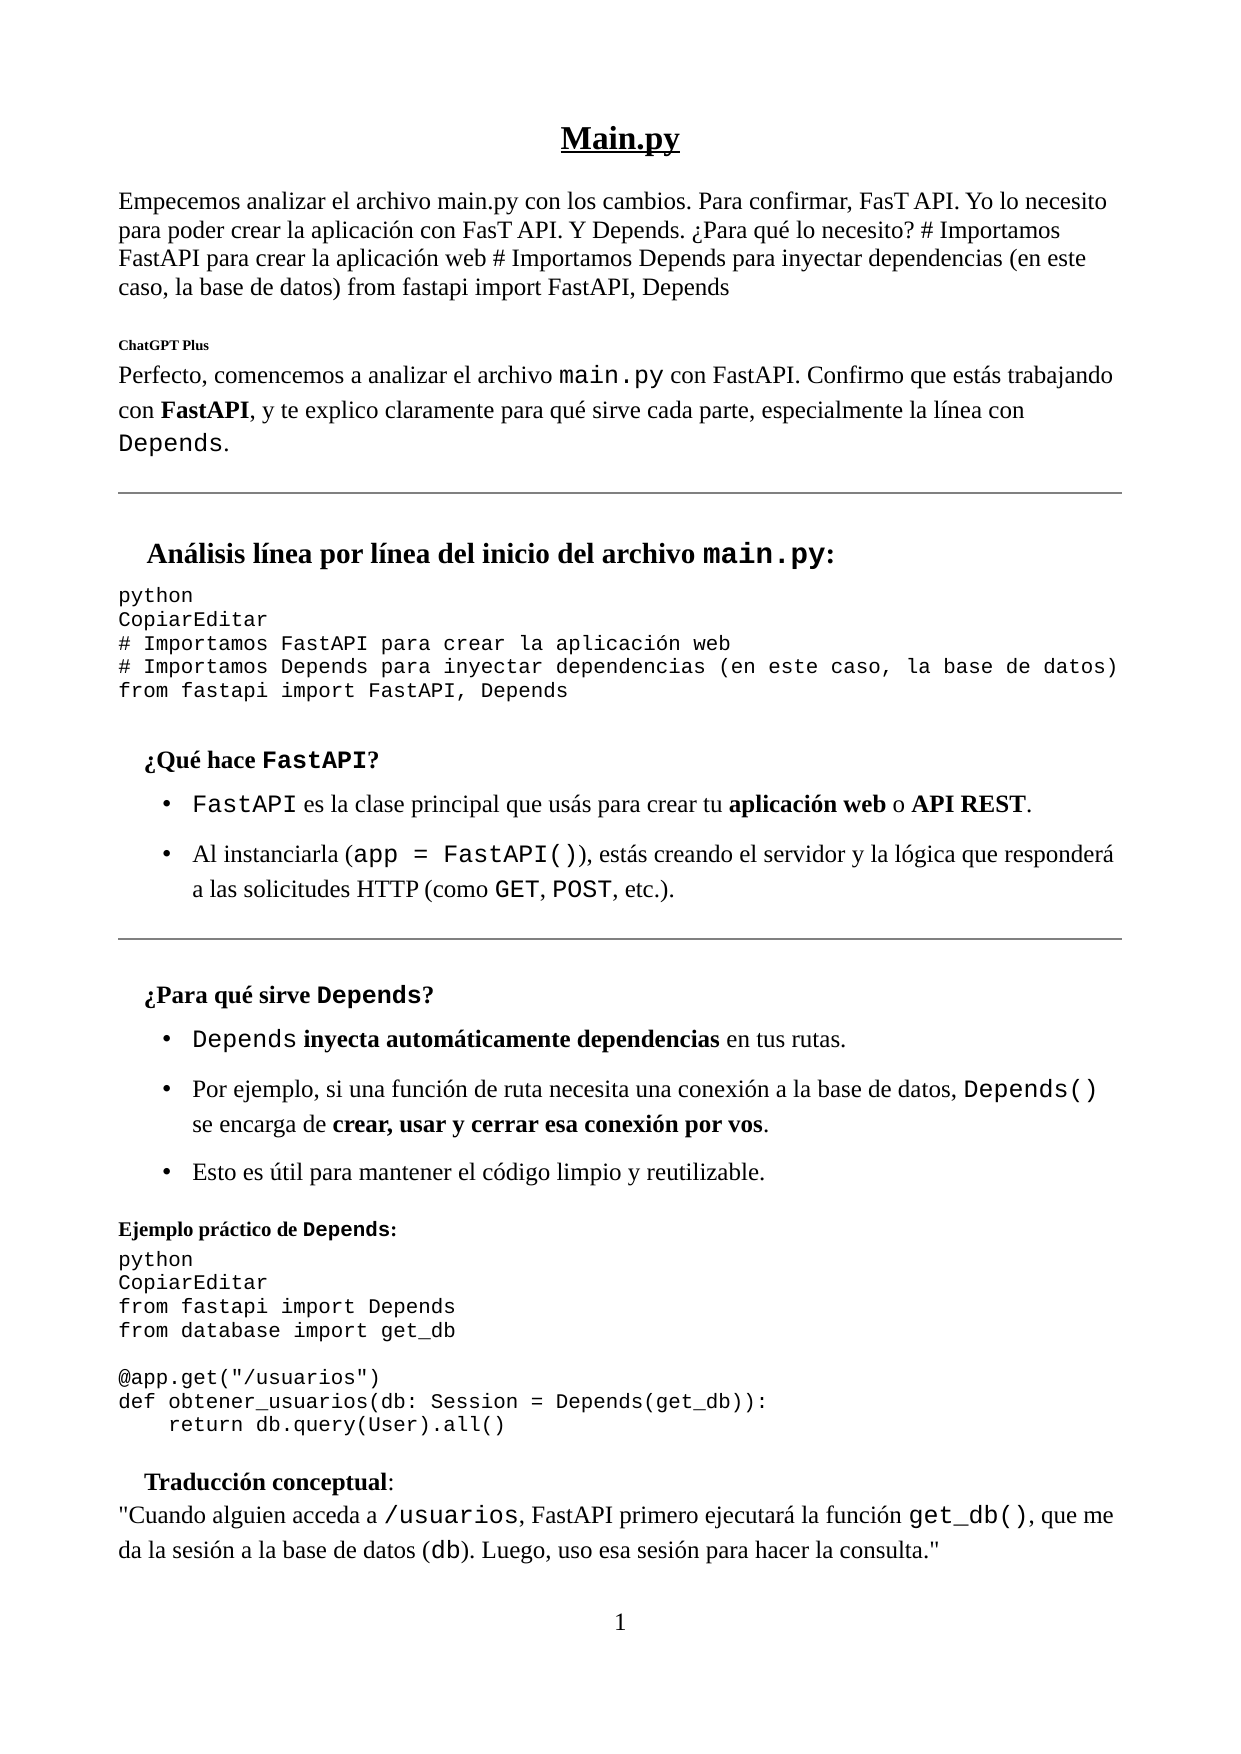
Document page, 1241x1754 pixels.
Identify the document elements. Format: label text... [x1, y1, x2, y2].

text from database import get_db [118, 1320, 1122, 1343]
list FastAPI es la clase principal que usás para crear tu aplicación web o API REST. [162, 789, 1122, 819]
list Por ejemplo, si una función de ruta necesita una conexión a la base de datos, Depends() se encarga de crear, usar y cerrar esa conexión por vos. [162, 1074, 1122, 1138]
text python [118, 585, 1122, 609]
text 🧠 Traducción conceptual: "Cuando alguien acceda a /usuarios, FastAPI primero ejecutará la función get_db(), que me da la sesión a la base de datos (db). Luego, uso esa sesión para hacer la consulta." [118, 1467, 1122, 1566]
text CopiarEditar [118, 609, 1122, 632]
subtitle 🔹 Análisis línea por línea del inicio del archivo main.py: [118, 537, 1122, 573]
text python [118, 1249, 1122, 1272]
text Main.py [118, 118, 1122, 156]
text def obtener_usuarios(db: Session = Depends(get_db)): [118, 1391, 1122, 1414]
subtitle Ejemplo práctico de Depends: [118, 1217, 1122, 1242]
text return db.query(User).all() [118, 1414, 1122, 1438]
list Esto es útil para mantener el código limpio y reutilizable. [162, 1157, 1122, 1185]
subtitle ✅ ¿Qué hace FastAPI? [118, 745, 1122, 776]
text Empecemos analizar el archivo main.py con los cambios. Para confirmar, FasT API. Yo lo necesito para poder crear la aplicación con FasT API. Y Depends. ¿Para qué lo necesito? # Importamos FastAPI para crear la aplicación web # Importamos Depends para inyectar dependencias (en este caso, la base de datos) from fastapi import FastAPI, Depends [118, 186, 1122, 301]
subtitle ✅ ¿Para qué sirve Depends? [118, 981, 1122, 1011]
text Perfecto, comencemos a analizar el archivo main.py con FastAPI. Confirmo que estás trabajando con FastAPI, y te explico claramente para qué sirve cada parte, especialmente la línea con Depends. [118, 360, 1122, 459]
text from fastapi import FastAPI, Depends [118, 680, 1122, 703]
text @app.get("/usuarios") [118, 1367, 1122, 1391]
text CopiarEditar [118, 1272, 1122, 1296]
list Al instanciarla (app = FastAPI()), estás creando el servidor y la lógica que responderá a las solicitudes HTTP (como GET, POST, etc.). [162, 839, 1122, 905]
list Depends inyecta automáticamente dependencias en tus rutas. [162, 1024, 1122, 1055]
text # Importamos Depends para inyectar dependencias (en este caso, la base de datos) [118, 656, 1122, 680]
subtitle ChatGPT Plus [118, 337, 1122, 353]
text # Importamos FastAPI para crear la aplicación web [118, 632, 1122, 656]
text from fastapi import Depends [118, 1296, 1122, 1320]
